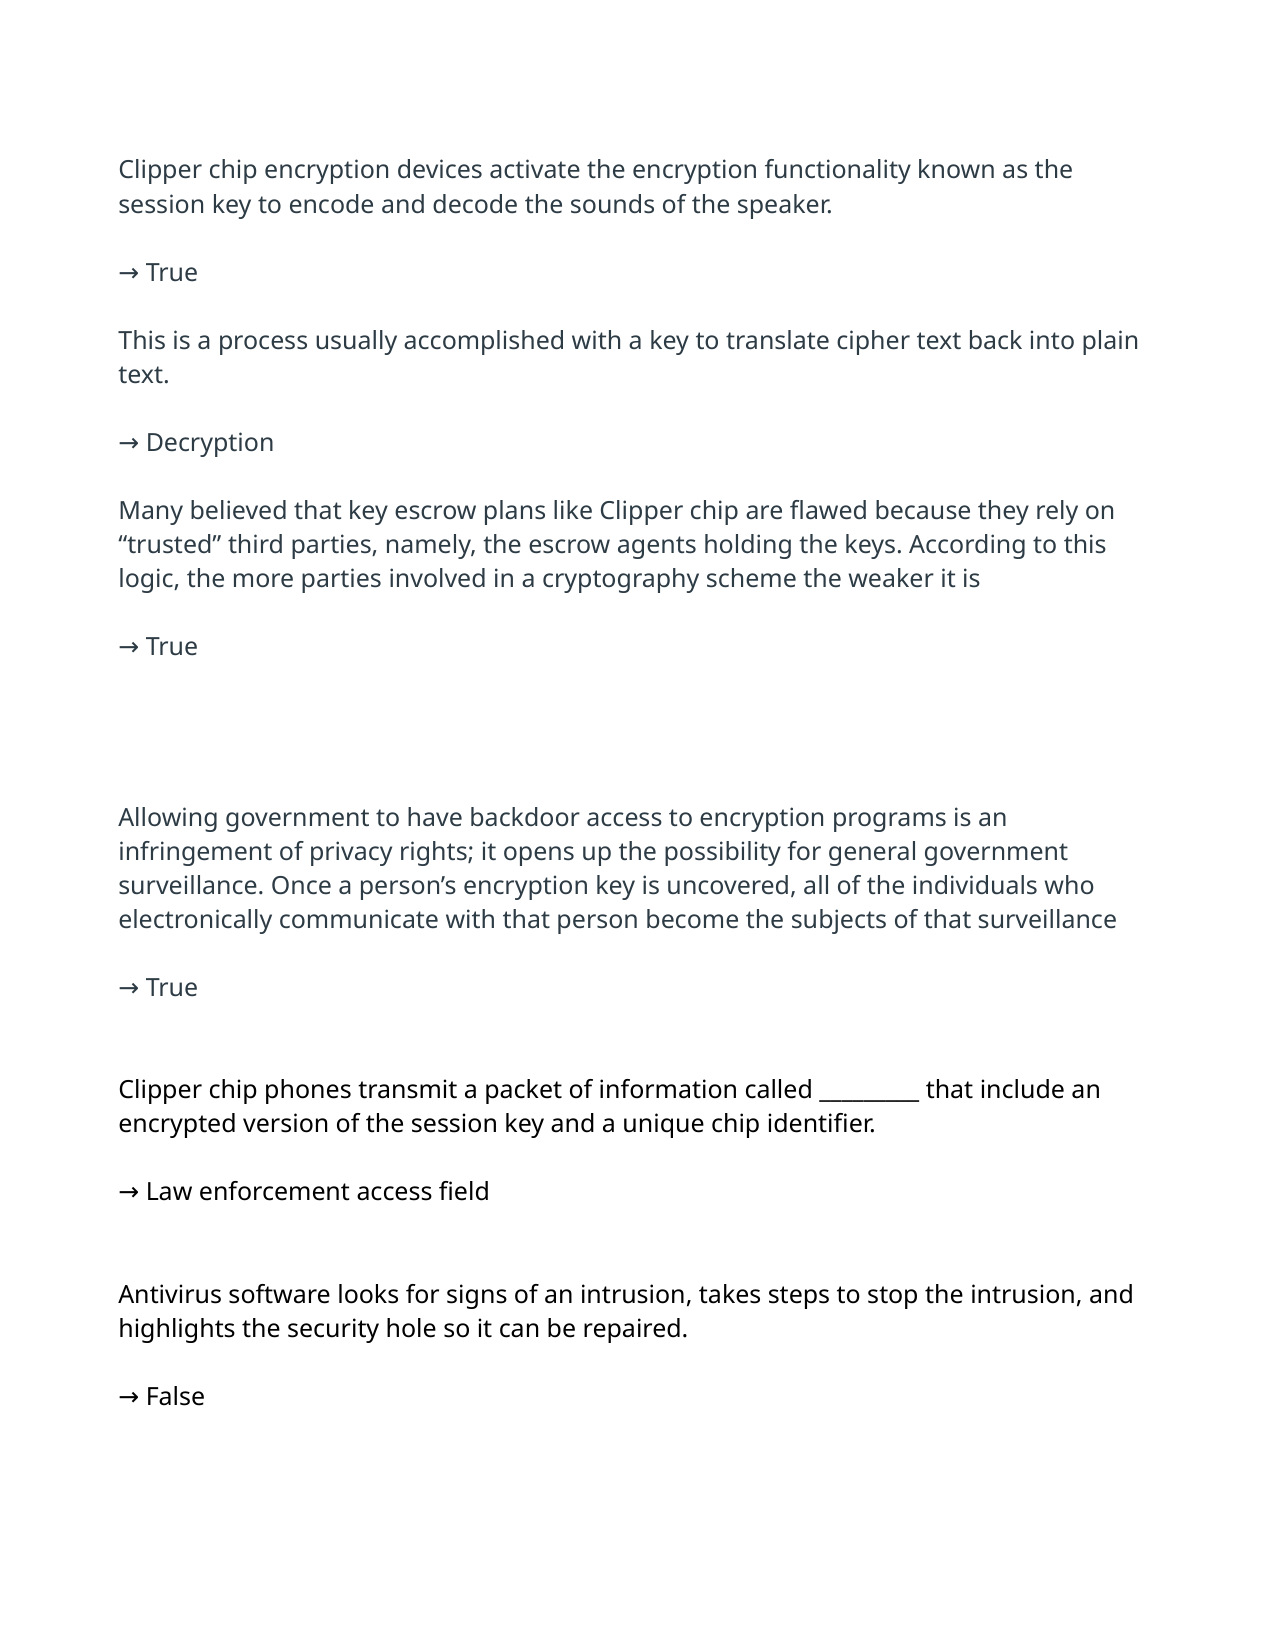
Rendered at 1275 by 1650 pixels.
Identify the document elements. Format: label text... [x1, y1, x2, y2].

text Many believed that key escrow plans like Clipper chip are flawed because they rely on “trusted” third parties, namely, the escrow agents holding the keys. According to this logic, the more parties involved in a cryptography scheme the weaker it is [118, 493, 1157, 595]
text Clipper chip encryption devices activate the encryption functionality known as the session key to encode and decode the sounds of the speaker. [118, 152, 1157, 220]
text → False [118, 1378, 1157, 1412]
text → Law enforcement access field [118, 1174, 1157, 1208]
text Antivirus software looks for signs of an intrusion, takes steps to stop the intrusion, and highlights the security hole so it can be repaired. [118, 1276, 1157, 1344]
text Allowing government to have backdoor access to encryption programs is an infringement of privacy rights; it opens up the possibility for general government surveillance. Once a person’s encryption key is uncovered, all of the individuals who electronically communicate with that person become the subjects of that surveillance [118, 799, 1157, 936]
text Clipper chip phones transmit a packet of information called _________ that include an encrypted version of the session key and a unique chip identifier. [118, 1072, 1157, 1140]
text This is a process usually accomplished with a key to translate cipher text back into plain text. [118, 322, 1157, 391]
text → True [118, 629, 1157, 663]
text → True [118, 254, 1157, 288]
text → Decryption [118, 425, 1157, 459]
text → True [118, 970, 1157, 1004]
